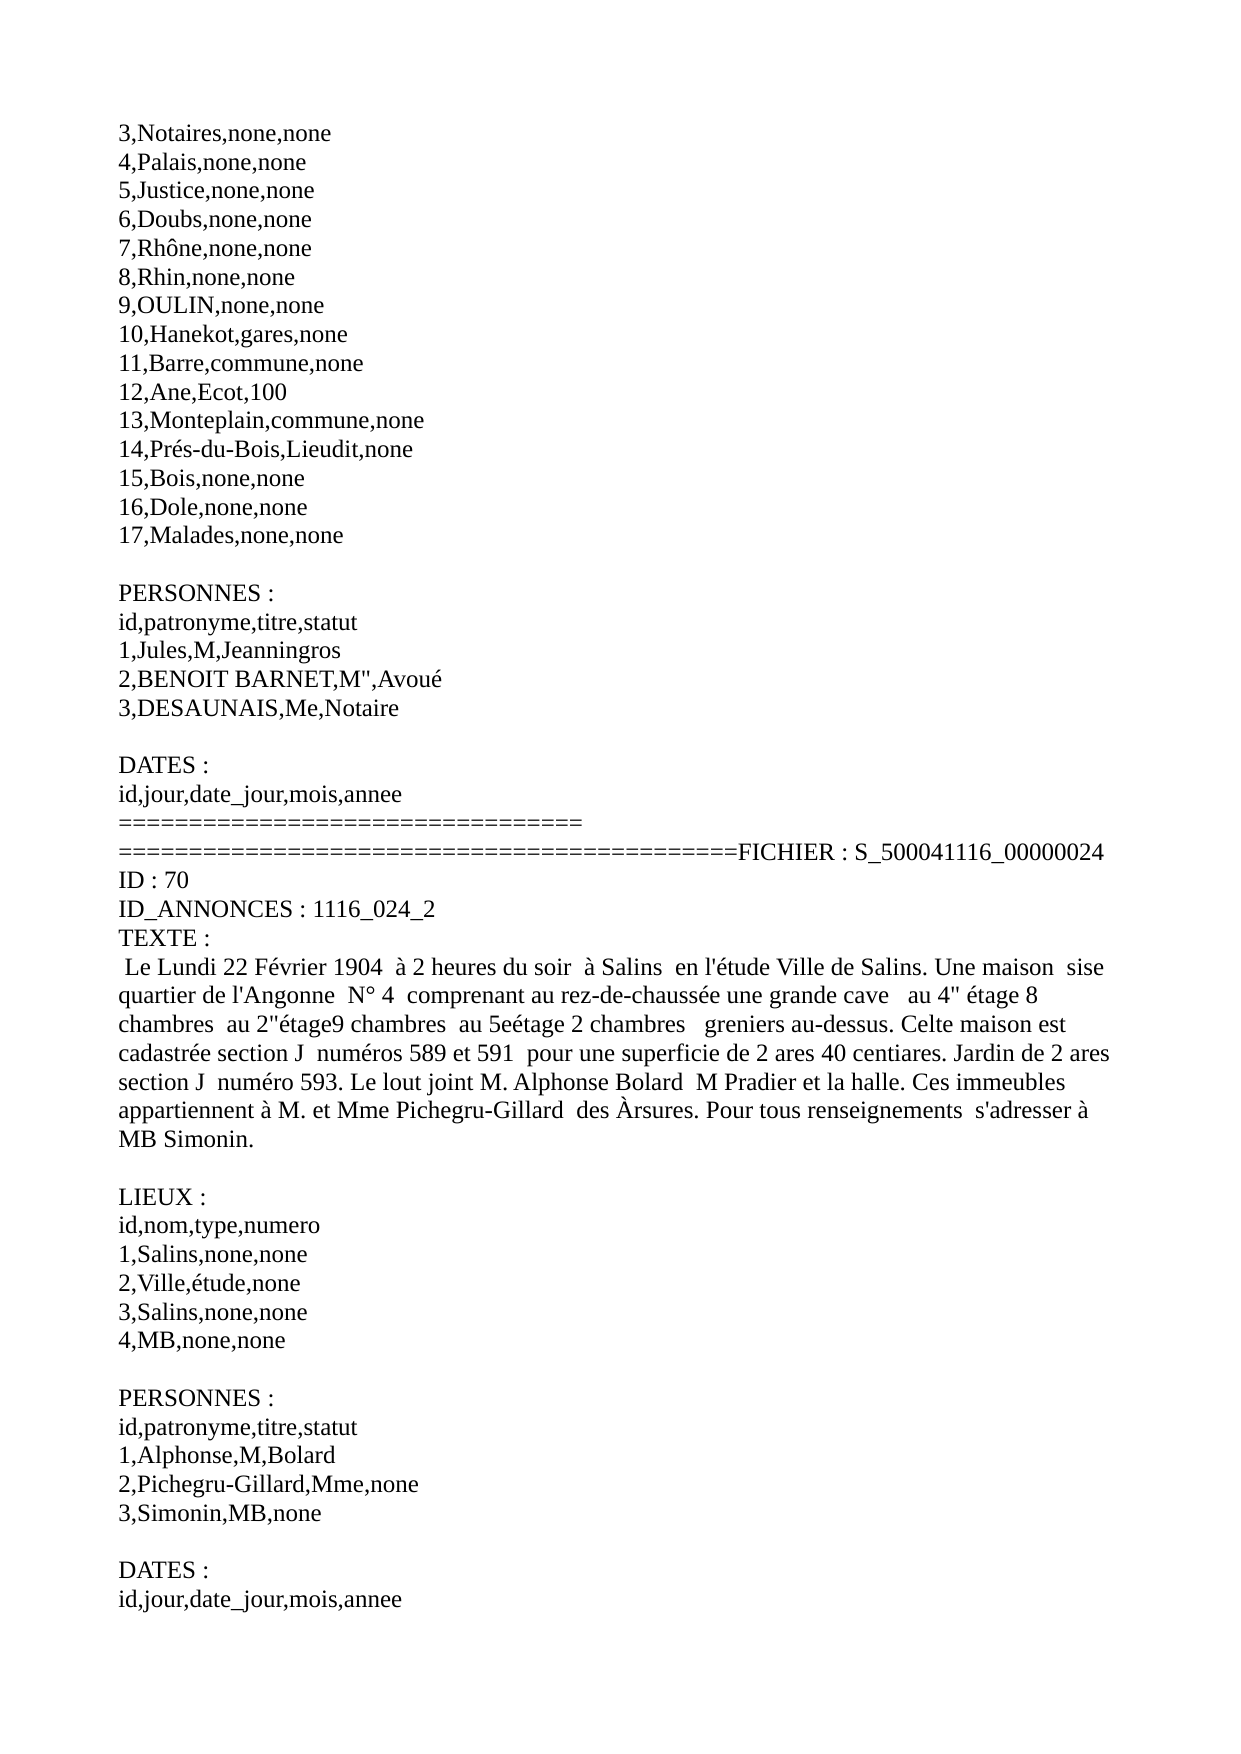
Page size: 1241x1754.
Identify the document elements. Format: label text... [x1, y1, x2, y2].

text 17,Malades,none,none [118, 521, 1122, 549]
text 2,Ville,étude,none [118, 1268, 1122, 1297]
text 10,Hanekot,gares,none [118, 319, 1122, 348]
text PERSONNES : [118, 578, 1122, 607]
text 3,Salins,none,none [118, 1297, 1122, 1326]
text id,nom,type,numero [118, 1211, 1122, 1239]
text LIEUX : [118, 1182, 1122, 1211]
text 11,Barre,commune,none [118, 348, 1122, 377]
text DATES : [118, 1556, 1122, 1584]
text 6,Doubs,none,none [118, 204, 1122, 233]
text 15,Bois,none,none [118, 463, 1122, 492]
text Le Lundi 22 Février 1904 à 2 heures du soir à Salins en l'étude Ville de Salins. Une maison sise quartier de l'Angonne N° 4 comprenant au rez-de-chaussée une grande cave au 4" étage 8 chambres au 2"étage9 chambres au 5eétage 2 chambres greniers au-dessus. Celte maison est cadastrée section J numéros 589 et 591 pour une superficie de 2 ares 40 centiares. Jardin de 2 ares section J numéro 593. Le lout joint M. Alphonse Bolard M Pradier et la halle. Ces immeubles appartiennent à M. et Mme Pichegru-Gillard des Àrsures. Pour tous renseignements s'adresser à MB Simonin. [118, 952, 1122, 1153]
text 1,Salins,none,none [118, 1239, 1122, 1268]
text 9,OULIN,none,none [118, 291, 1122, 319]
text 3,DESAUNAIS,Me,Notaire [118, 693, 1122, 722]
text 2,BENOIT BARNET,M",Avoué [118, 664, 1122, 693]
text id,patronyme,titre,statut [118, 607, 1122, 636]
text ============================================FICHIER : S_500041116_00000024 [118, 837, 1122, 866]
text 4,Palais,none,none [118, 147, 1122, 176]
text 1,Jules,M,Jeanningros [118, 636, 1122, 664]
text 3,Simonin,MB,none [118, 1498, 1122, 1527]
text PERSONNES : [118, 1383, 1122, 1412]
text 5,Justice,none,none [118, 176, 1122, 204]
text id,jour,date_jour,mois,annee [118, 779, 1122, 808]
text 8,Rhin,none,none [118, 262, 1122, 291]
text ================================= [118, 808, 1122, 837]
text 13,Monteplain,commune,none [118, 406, 1122, 434]
text 14,Prés-du-Bois,Lieudit,none [118, 434, 1122, 463]
text 1,Alphonse,M,Bolard [118, 1441, 1122, 1469]
text ID_ANNONCES : 1116_024_2 [118, 894, 1122, 923]
text 4,MB,none,none [118, 1326, 1122, 1354]
text 2,Pichegru-Gillard,Mme,none [118, 1469, 1122, 1498]
text 3,Notaires,none,none [118, 118, 1122, 147]
text DATES : [118, 751, 1122, 779]
text TEXTE : [118, 923, 1122, 952]
text id,patronyme,titre,statut [118, 1412, 1122, 1441]
text 7,Rhône,none,none [118, 233, 1122, 262]
text 16,Dole,none,none [118, 492, 1122, 521]
text id,jour,date_jour,mois,annee [118, 1584, 1122, 1613]
text 12,Ane,Ecot,100 [118, 377, 1122, 406]
text ID : 70 [118, 866, 1122, 894]
